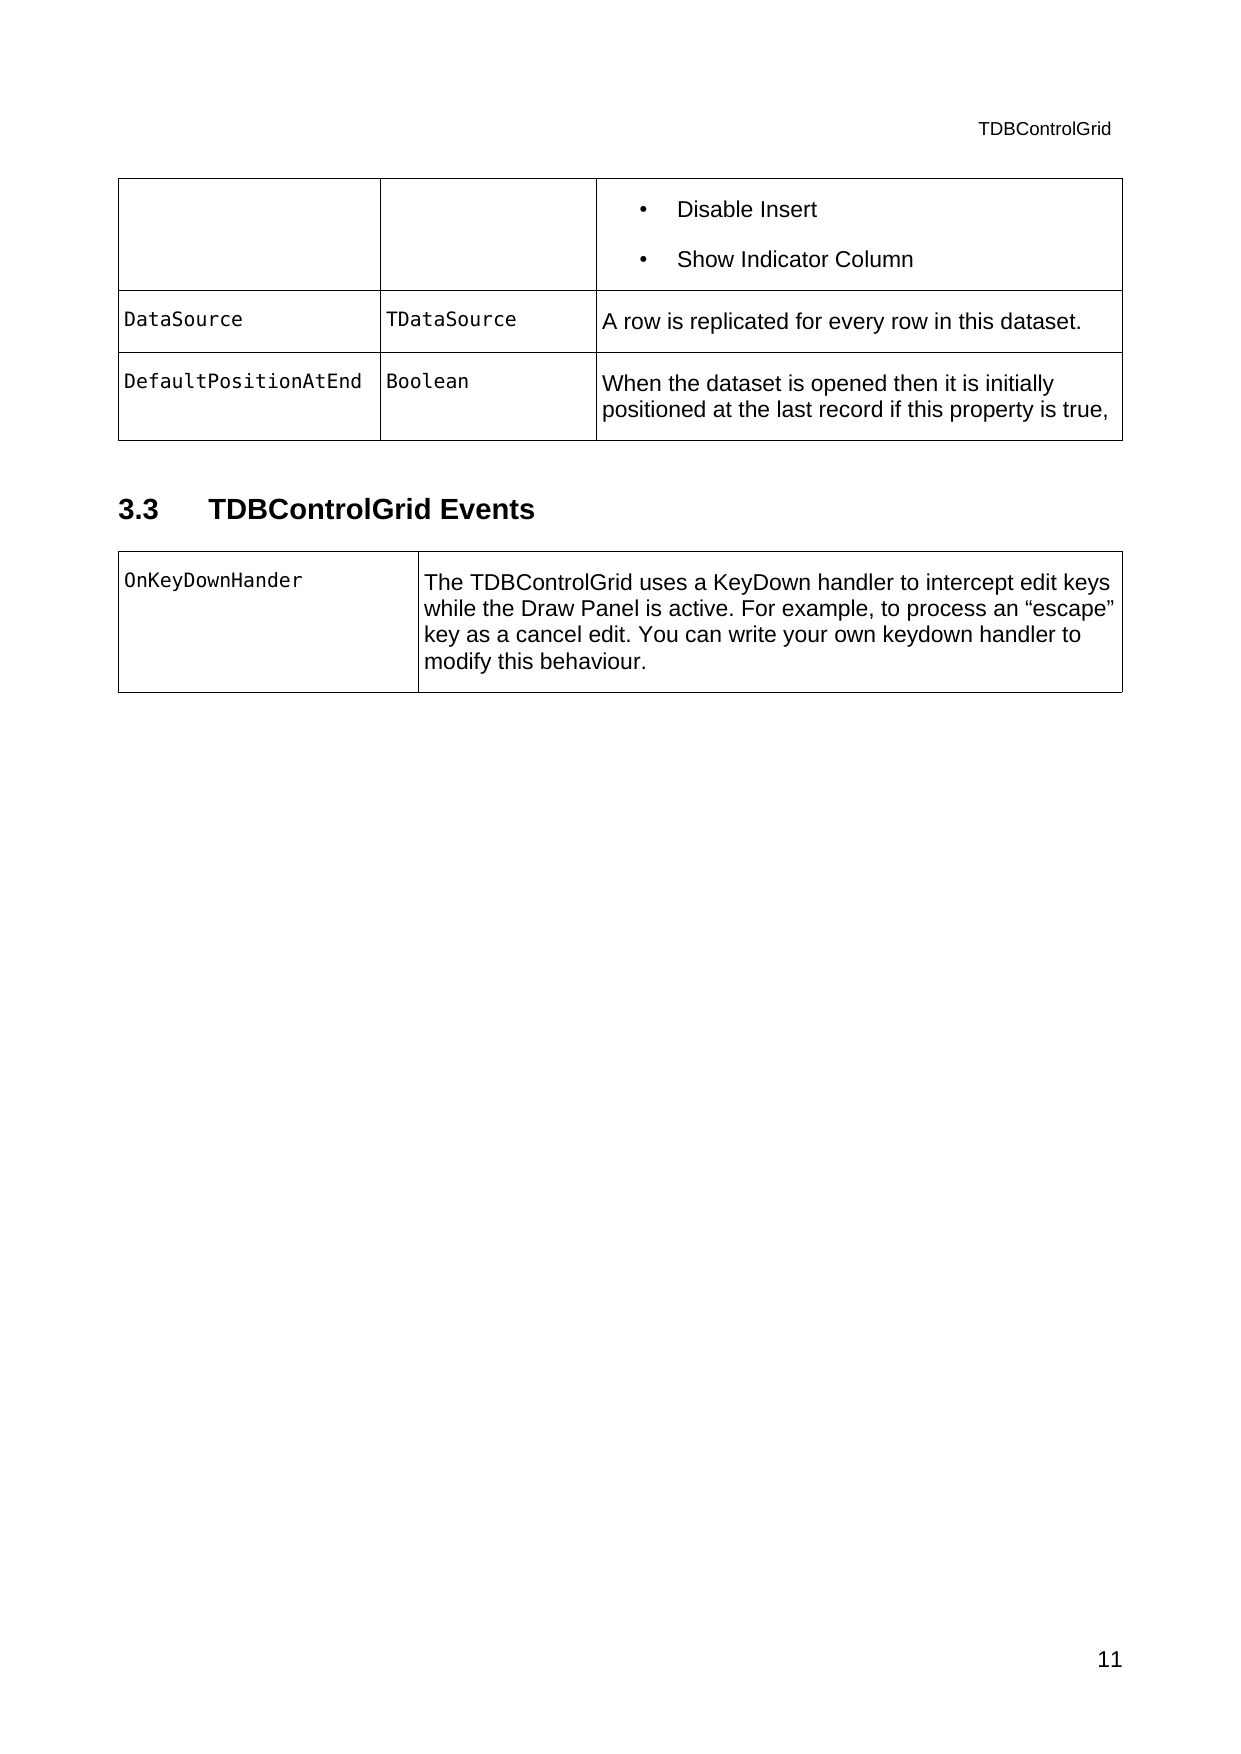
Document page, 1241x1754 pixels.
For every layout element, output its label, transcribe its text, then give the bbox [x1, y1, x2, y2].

table_cell When the dataset is opened then it is initially positioned at the last record if this property is true, [597, 353, 1122, 440]
table_cell Similar to a TDBGrid, but limited to: Cancel On Exit Disable Insert Show Indicator Column [597, 179, 1122, 290]
table_header OnKeyDownHander [119, 552, 418, 692]
table_cell [119, 179, 380, 290]
table_cell TDataSource [381, 291, 596, 352]
table_cell DataSource [119, 291, 380, 352]
table_cell A row is replicated for every row in this dataset. [597, 291, 1122, 352]
table_cell DefaultPositionAtEnd [119, 353, 380, 440]
table_header The TDBControlGrid uses a KeyDown handler to intercept edit keys while the Draw Panel is active. For example, to process an “escape” key as a cancel edit. You can write your own keydown handler to modify this behaviour. [419, 552, 1122, 692]
table_cell [381, 179, 596, 290]
subtitle TDBControlGrid Events [118, 492, 1122, 525]
table_cell Boolean [381, 353, 596, 440]
